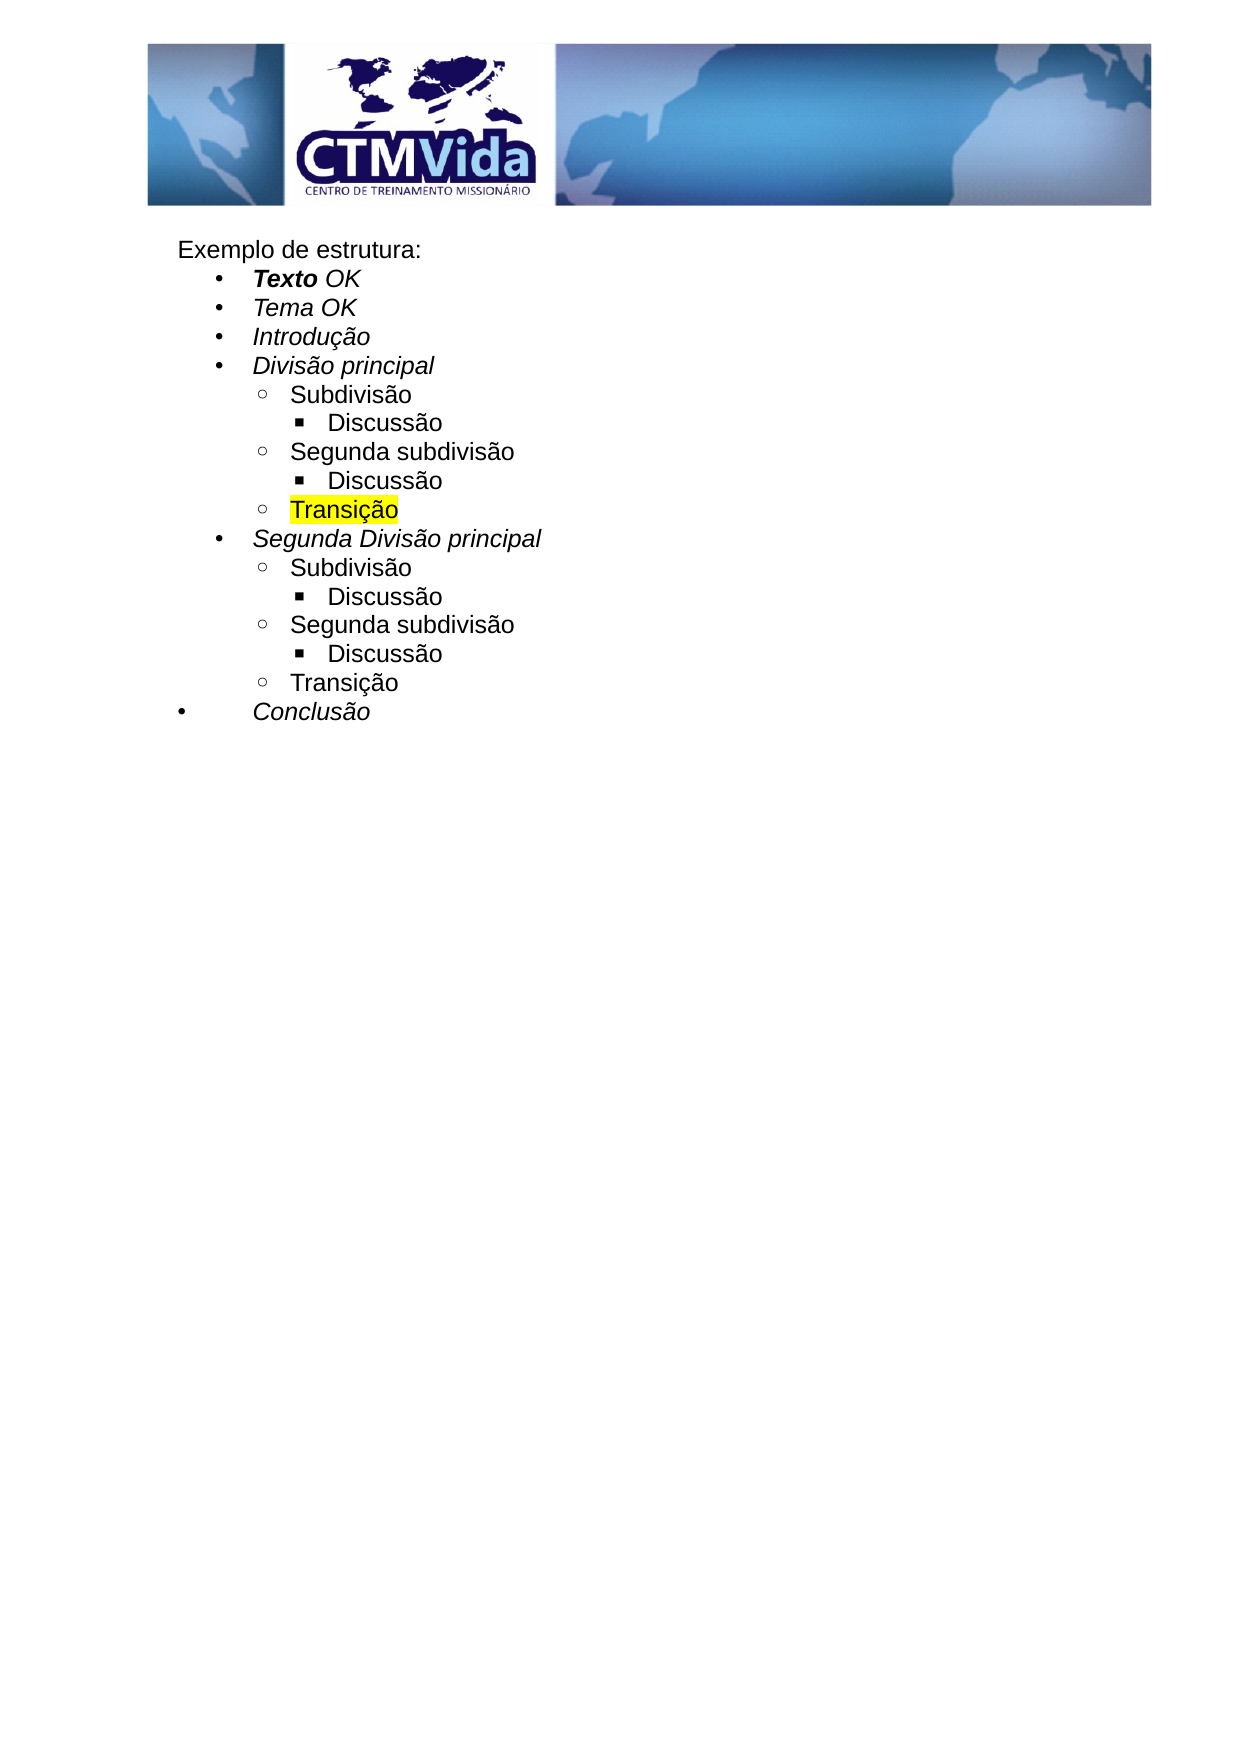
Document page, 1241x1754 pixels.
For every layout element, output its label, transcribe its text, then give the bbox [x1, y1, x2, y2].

list Segunda Divisão principal [215, 524, 1122, 553]
list Segunda subdivisão [252, 610, 1122, 639]
list Texto OK [215, 264, 1122, 293]
list Transição [252, 668, 1122, 697]
picture [147, 43, 1152, 206]
list Discussão [290, 408, 1122, 437]
list Subdivisão [252, 553, 1122, 582]
list Subdivisão [252, 379, 1122, 408]
list Discussão [290, 582, 1122, 610]
list Segunda subdivisão [252, 437, 1122, 466]
list Introdução [215, 322, 1122, 351]
list Transição [252, 495, 1122, 524]
list Discussão [290, 466, 1122, 495]
list Conclusão [177, 697, 1122, 726]
list Tema OK [215, 293, 1122, 322]
list Discussão [290, 639, 1122, 668]
list Divisão principal [215, 351, 1122, 379]
text Exemplo de estrutura: [177, 235, 1122, 264]
